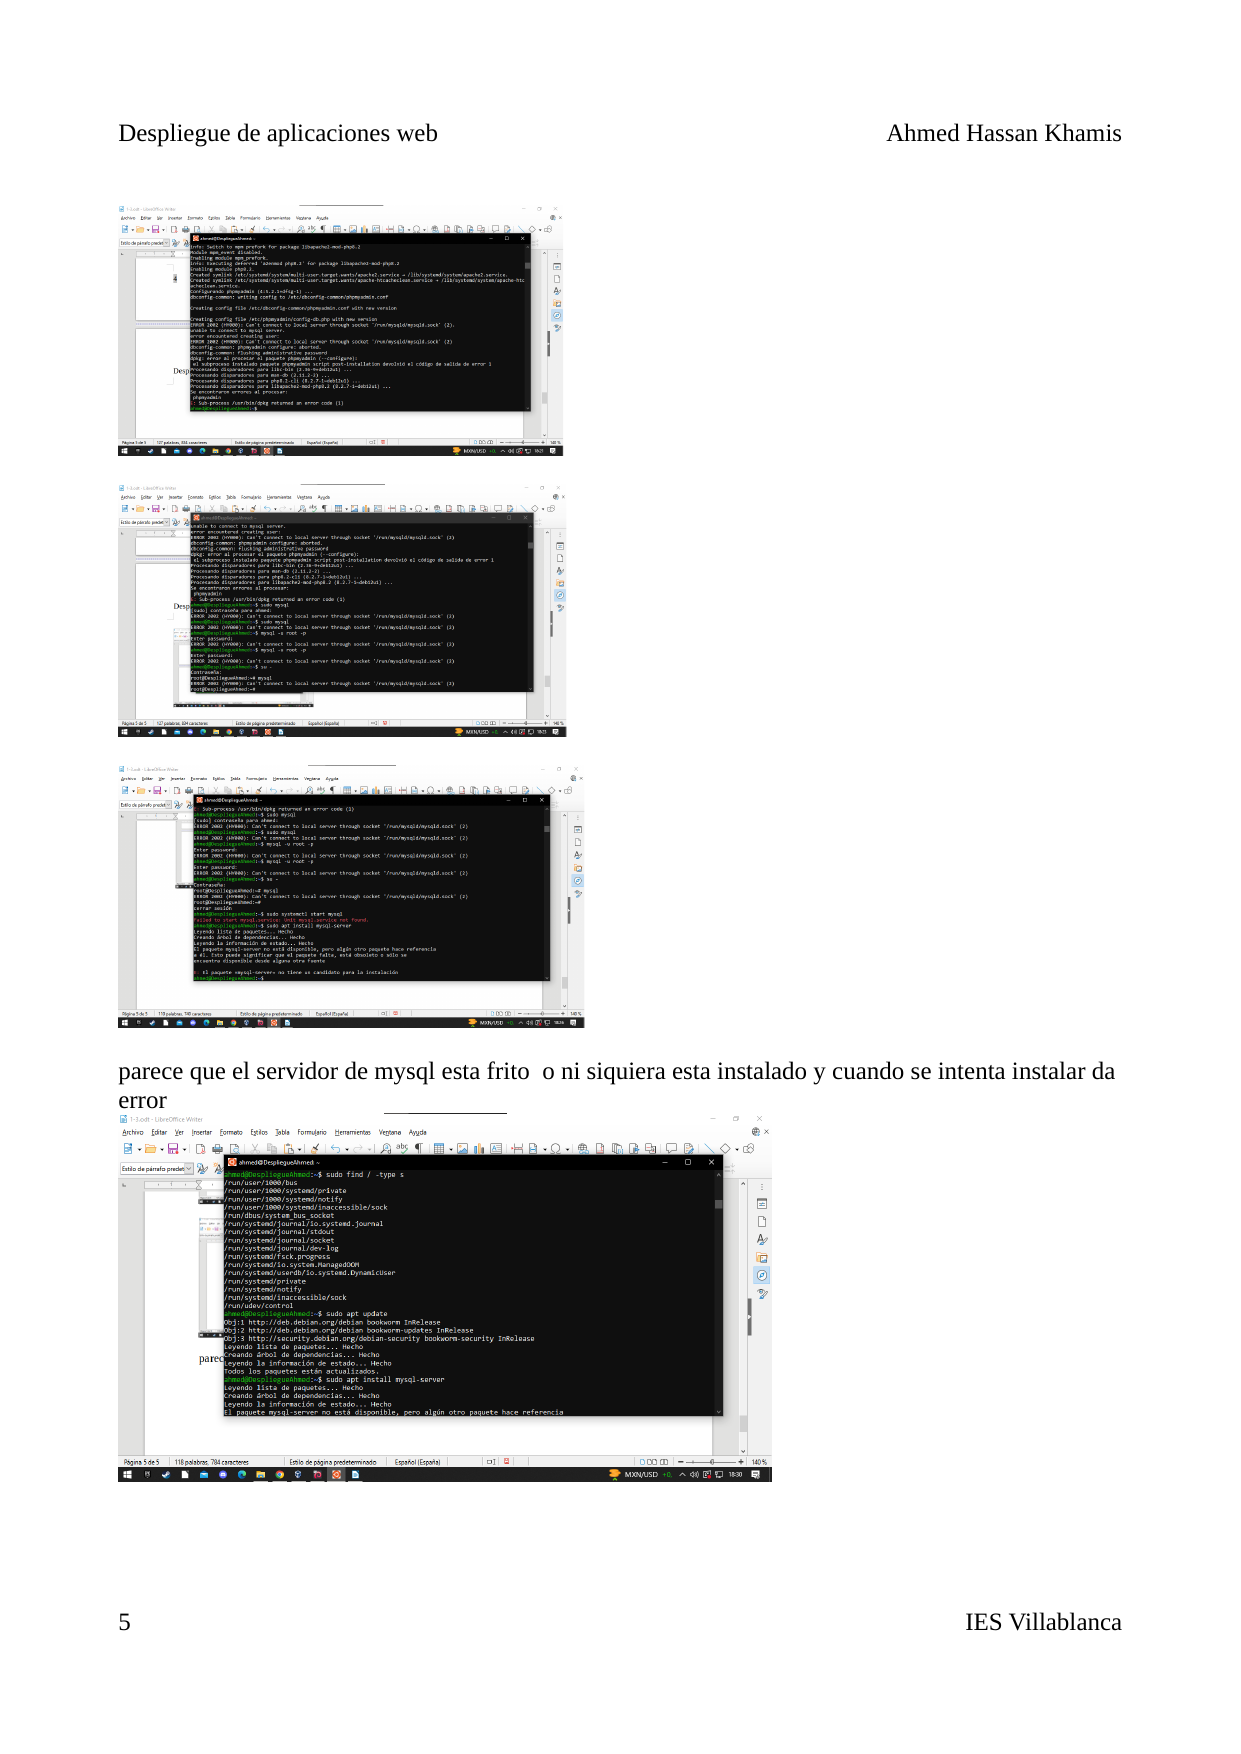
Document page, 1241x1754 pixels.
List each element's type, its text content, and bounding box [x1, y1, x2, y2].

text parece que el servidor de mysql esta frito o ni siquiera esta instalado y cuando se intenta instalar da error [118, 1056, 1122, 1114]
picture [118, 484, 567, 737]
picture [118, 765, 585, 1028]
picture [118, 205, 564, 456]
picture [118, 1113, 772, 1482]
